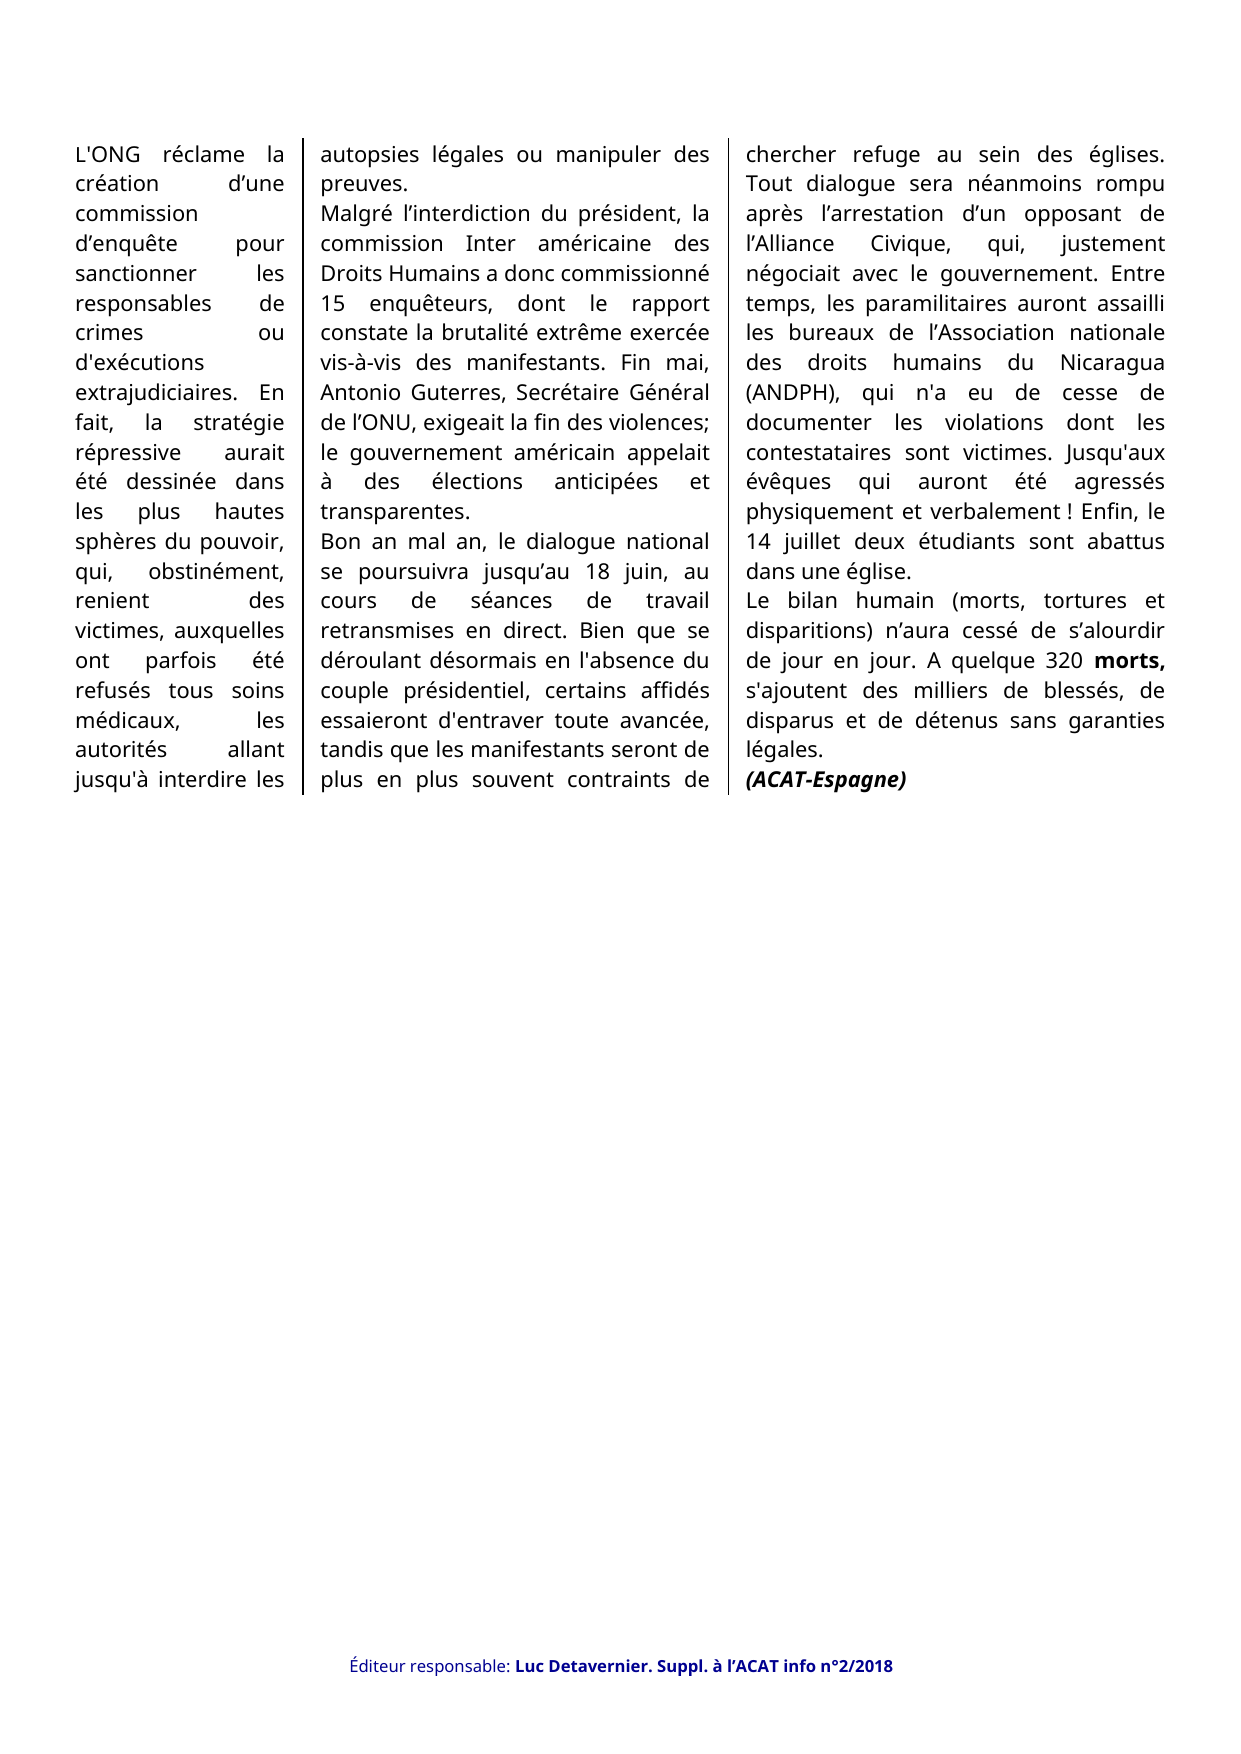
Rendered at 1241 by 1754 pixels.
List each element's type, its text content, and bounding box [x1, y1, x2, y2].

text Malgré l’interdiction du président, la commission Inter américaine des Droits Humains a donc commissionné 15 enquêteurs, dont le rapport constate la brutalité extrême exercée vis-à-vis des manifestants. Fin mai, Antonio Guterres, Secrétaire Général de l’ONU, exigeait la fin des violences; le gouvernement américain appelait à des élections anticipées et transparentes. [320, 198, 710, 526]
text Le bilan humain (morts, tortures et disparitions) n’aura cessé de s’alourdir de jour en jour. A quelque 320 morts, s'ajoutent des milliers de blessés, de disparus et de détenus sans garanties légales. [746, 585, 1166, 764]
text Bon an mal an, le dialogue national se poursuivra jusqu’au 18 juin, au cours de séances de travail retransmises en direct. Bien que se déroulant désormais en l'absence du couple présidentiel, certains affidés essaieront d'entraver toute avancée, tandis que les manifestants seront de plus en plus souvent contraints de [320, 526, 710, 794]
text L'ONG réclame la création d’une commission d’enquête pour sanctionner les responsables de crimes ou d'exécutions extrajudiciaires. En fait, la stratégie répressive aurait été dessinée dans les plus hautes sphères du pouvoir, qui, obstinément, renient des victimes, auxquelles ont parfois été refusés tous soins médicaux, les autorités allant jusqu'à interdire les [75, 138, 285, 794]
text chercher refuge au sein des églises. Tout dialogue sera néanmoins rompu après l’arrestation d’un opposant de l’Alliance Civique, qui, justement négociait avec le gouvernement. Entre temps, les paramilitaires auront assailli les bureaux de l’Association nationale des droits humains du Nicaragua (ANDPH), qui n'a eu de cesse de documenter les violations dont les contestataires sont victimes. Jusqu'aux évêques qui auront été agressés physiquement et verbalement ! Enfin, le 14 juillet deux étudiants sont abattus dans une église. [746, 138, 1166, 585]
text autopsies légales ou manipuler des preuves. [320, 138, 710, 198]
text (ACAT-Espagne) [746, 764, 1166, 794]
